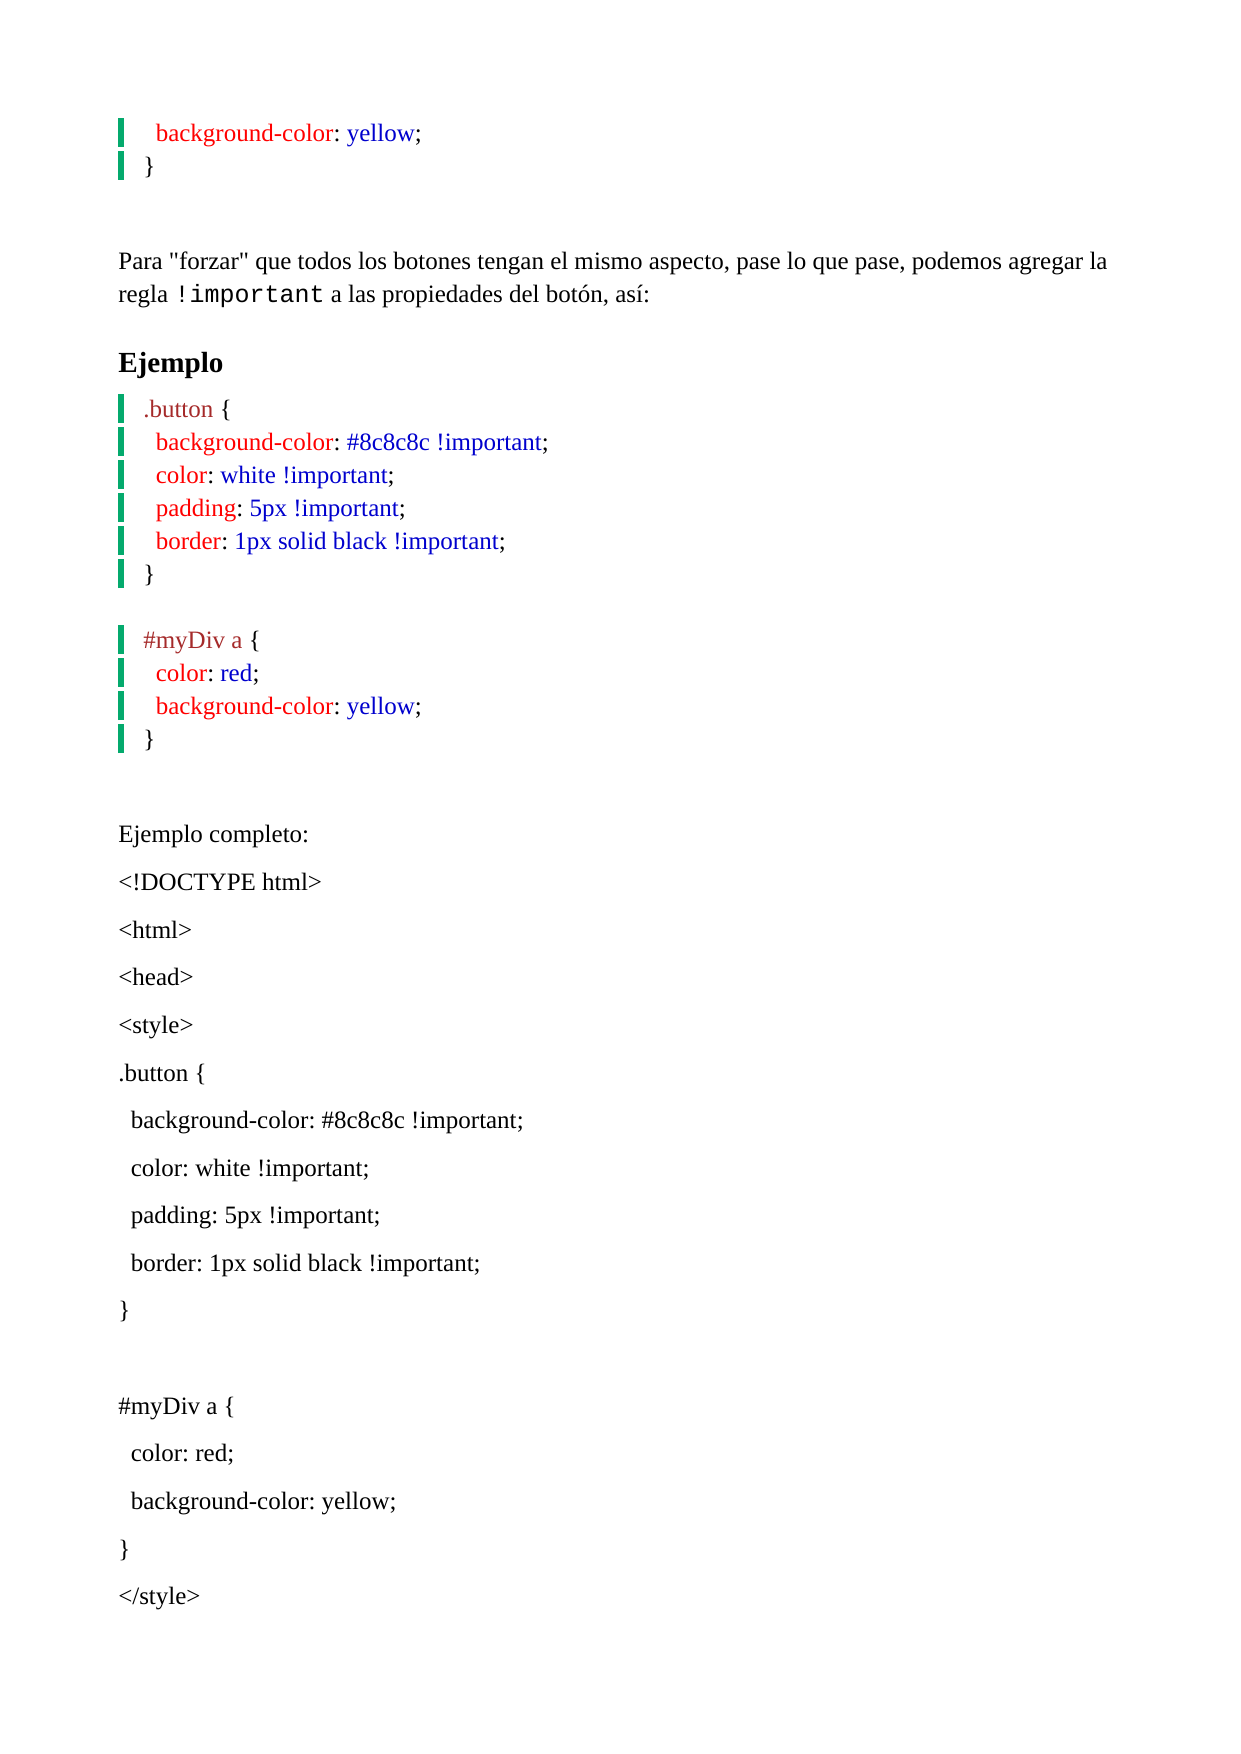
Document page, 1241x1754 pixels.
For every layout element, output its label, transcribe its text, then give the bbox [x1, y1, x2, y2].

text Para "forzar" que todos los botones tengan el mismo aspecto, pase lo que pase, podemos agregar la regla !important a las propiedades del botón, así: [118, 246, 1122, 310]
text .button { [118, 1058, 1122, 1086]
text } [118, 1296, 1122, 1324]
text <!DOCTYPE html> [118, 867, 1122, 896]
text } [118, 1534, 1122, 1562]
text color: white !important; [118, 1153, 1122, 1182]
text #myDiv a { [118, 1391, 1122, 1419]
text background-color: yellow; } [118, 118, 1122, 180]
text background-color: yellow; [118, 1486, 1122, 1515]
text color: red; [118, 1438, 1122, 1467]
text Ejemplo completo: [118, 819, 1122, 848]
text border: 1px solid black !important; [118, 1248, 1122, 1277]
subtitle Ejemplo [118, 345, 1122, 378]
text <style> [118, 1010, 1122, 1039]
text padding: 5px !important; [118, 1200, 1122, 1229]
text <html> [118, 915, 1122, 943]
text <head> [118, 962, 1122, 991]
text </style> [118, 1581, 1122, 1610]
text background-color: #8c8c8c !important; [118, 1105, 1122, 1134]
text .button { background-color: #8c8c8c !important; color: white !important; padding: 5px !important; border: 1px solid black !important; } #myDiv a { color: red; background-color: yellow; } [118, 394, 1122, 753]
